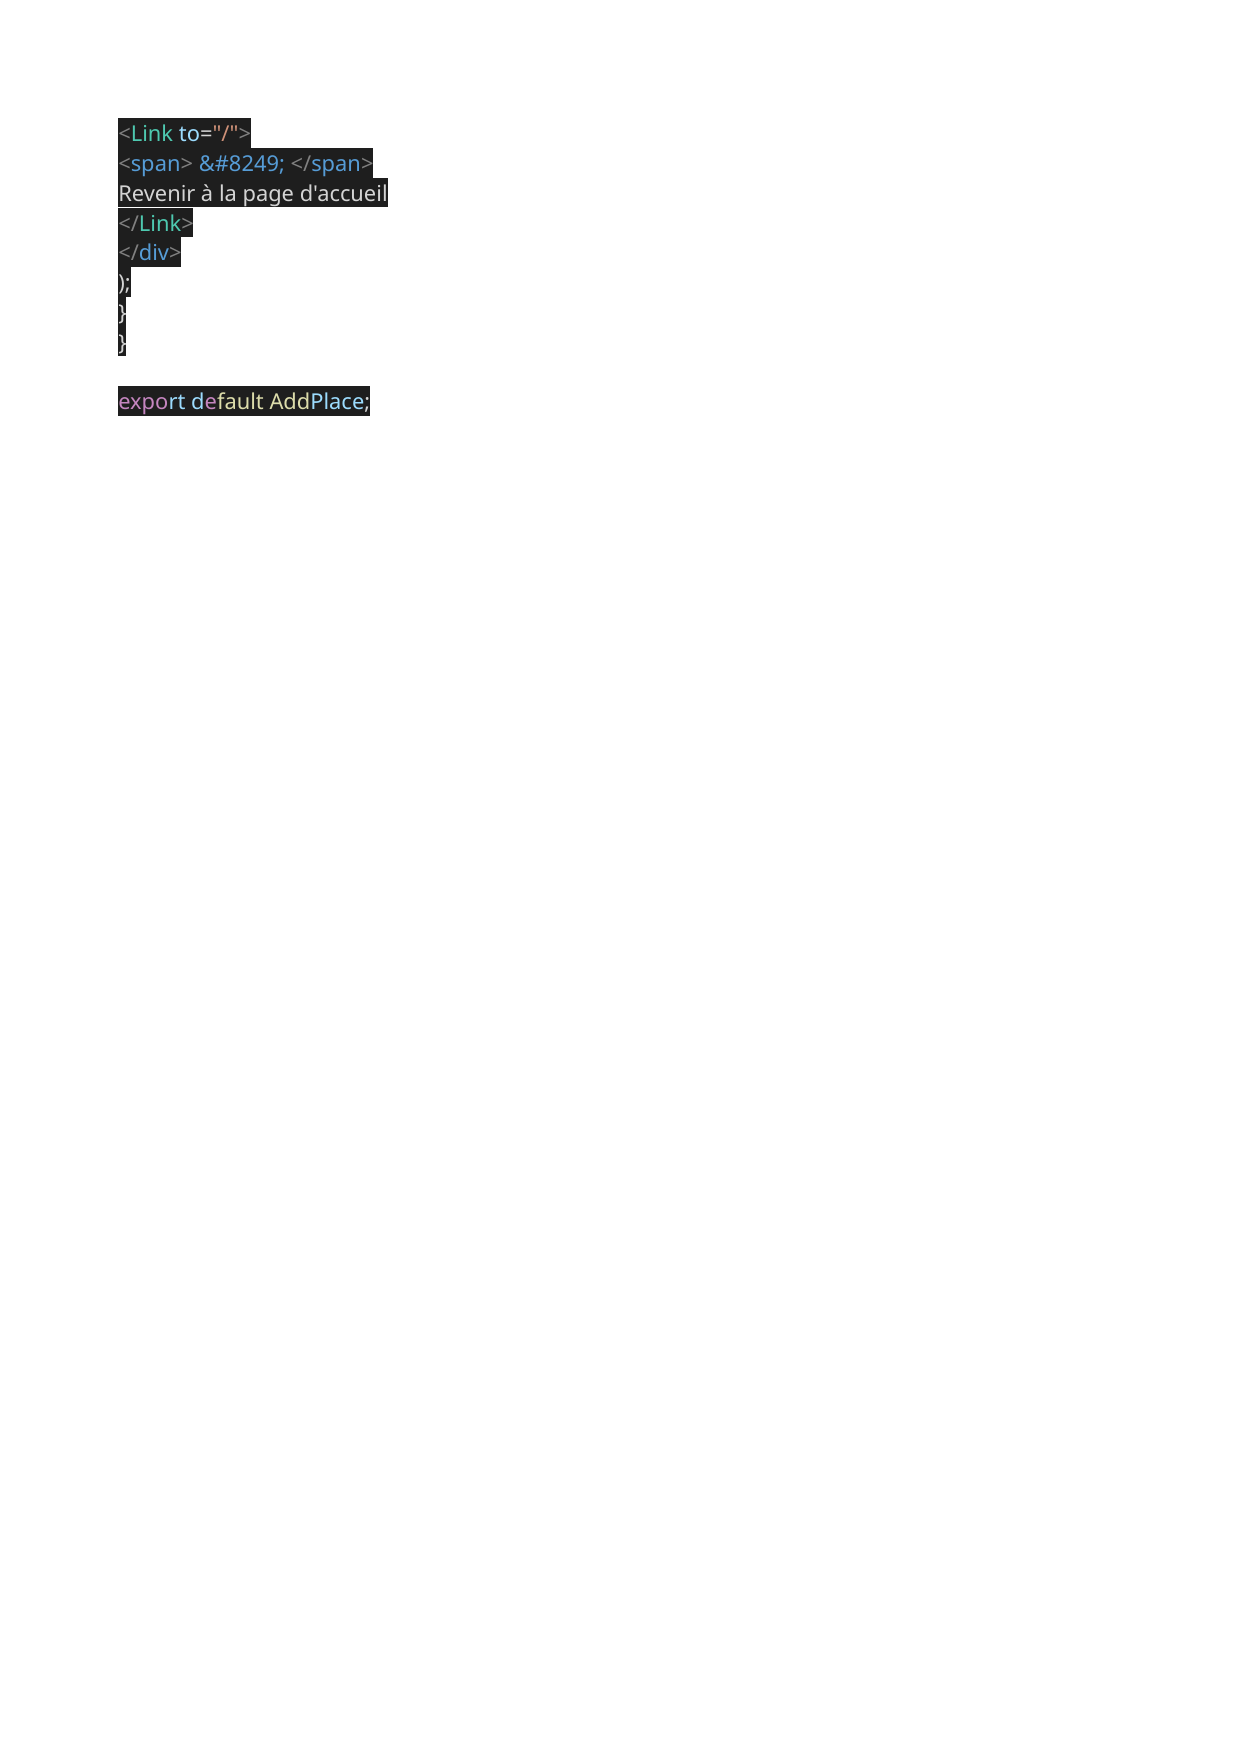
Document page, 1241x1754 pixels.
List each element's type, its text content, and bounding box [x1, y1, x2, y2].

text <Link to="/"> [118, 118, 1122, 148]
text <span> &#8249; </span> [118, 148, 1122, 178]
text </Link> [118, 207, 1122, 237]
text } [118, 327, 1122, 356]
text } [118, 297, 1122, 327]
text Revenir à la page d'accueil [118, 178, 1122, 207]
text ); [118, 267, 1122, 297]
text export default AddPlace; [118, 386, 1122, 416]
text </div> [118, 237, 1122, 267]
